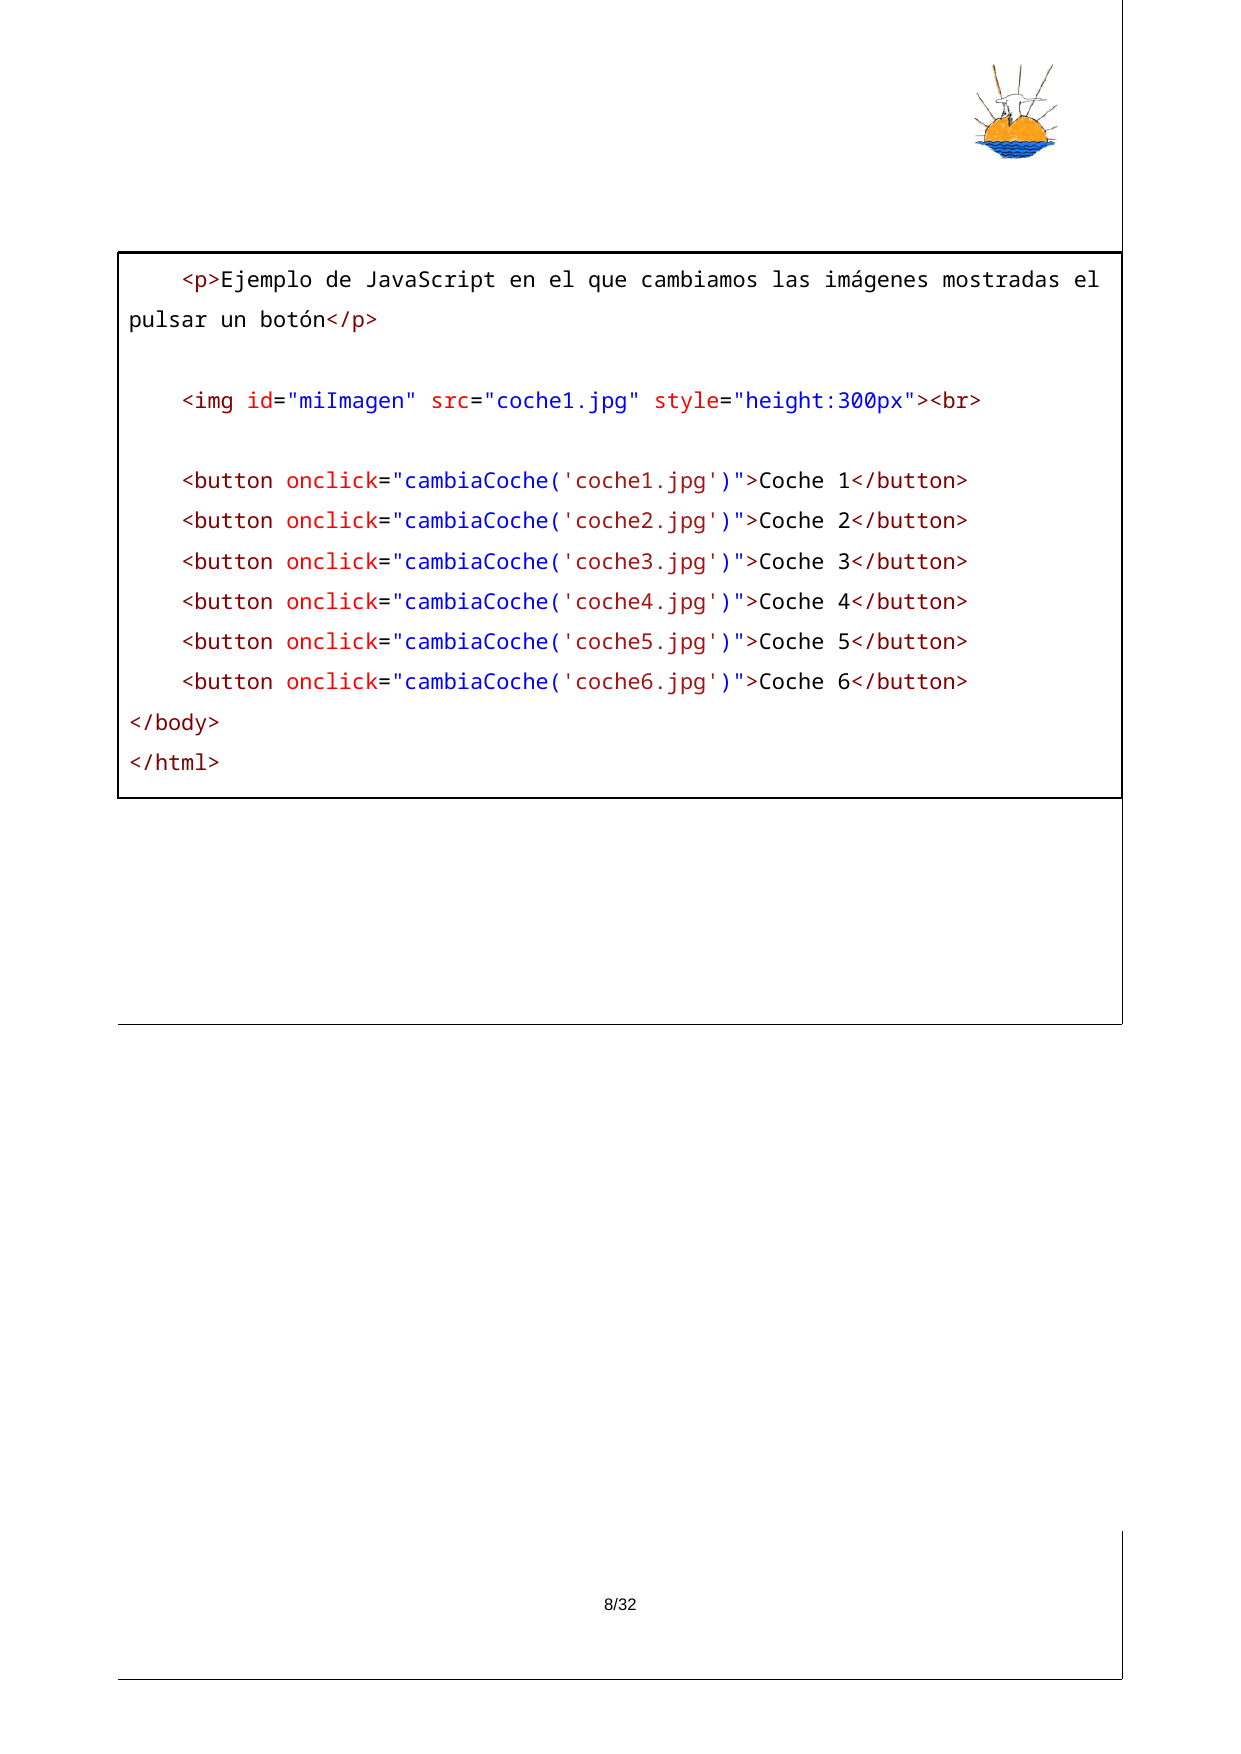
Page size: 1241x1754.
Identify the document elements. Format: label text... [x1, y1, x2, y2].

table_header <p>Ejemplo de JavaScript en el que cambiamos las imágenes mostradas el pulsar un botón</p> <img id="miImagen" src="coche1.jpg" style="height:300px"><br> <button onclick="cambiaCoche('coche1.jpg')">Coche 1</button> <button onclick="cambiaCoche('coche2.jpg')">Coche 2</button> <button onclick="cambiaCoche('coche3.jpg')">Coche 3</button> <button onclick="cambiaCoche('coche4.jpg')">Coche 4</button> <button onclick="cambiaCoche('coche5.jpg')">Coche 5</button> <button onclick="cambiaCoche('coche6.jpg')">Coche 6</button> </body> </html> [119, 254, 1121, 797]
